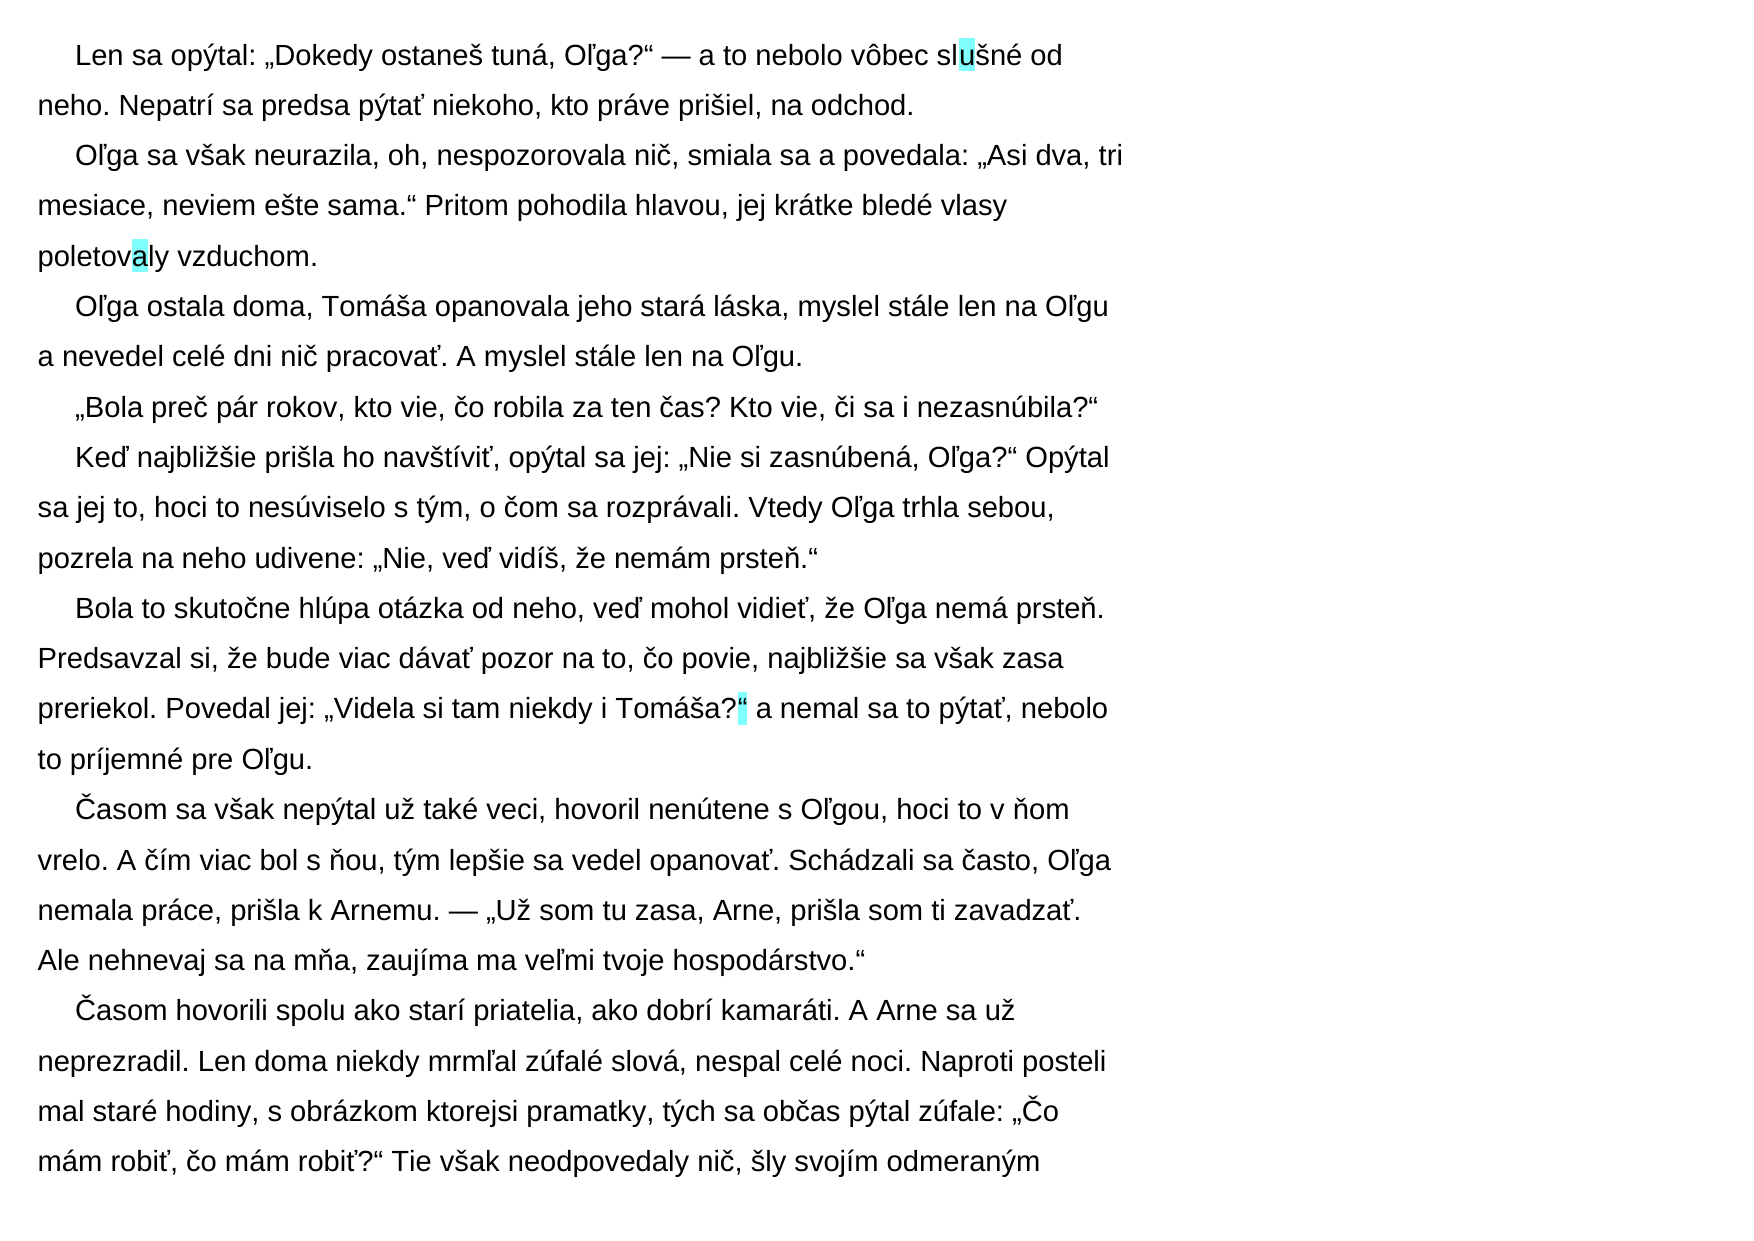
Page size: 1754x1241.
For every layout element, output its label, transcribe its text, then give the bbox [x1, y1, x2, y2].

text Len sa opýtal: „Dokedy ostaneš tuná, Oľga?“ — a to nebolo vôbec slušné od neho. Nepatrí sa predsa pýtať niekoho, kto práve prišiel, na odchod. [37, 37, 1130, 121]
text Bola to skutočne hlúpa otázka od neho, veď mohol vidieť, že Oľga nemá prsteň. Predsavzal si, že bude viac dávať pozor na to, čo povie, najbližšie sa však zasa preriekol. Povedal jej: „Videla si tam niekdy i Tomáša?“ a nemal sa to pýtať, nebolo to príjemné pre Oľgu. [37, 591, 1130, 775]
text Oľga sa však neurazila, oh, nespozorovala nič, smiala sa a povedala: „Asi dva, tri mesiace, neviem ešte sama.“ Pritom pohodila hlavou, jej krátke bledé vlasy poletovaly vzduchom. [37, 138, 1130, 272]
text Časom sa však nepýtal už také veci, hovoril nenútene s Oľgou, hoci to v ňom vrelo. A čím viac bol s ňou, tým lepšie sa vedel opanovať. Schádzali sa často, Oľga nemala práce, prišla k Arnemu. — „Už som tu zasa, Arne, prišla som ti zavadzať. Ale nehnevaj sa na mňa, zaujíma ma veľmi tvoje hospodárstvo.“ [37, 792, 1130, 977]
text Oľga ostala doma, Tomáša opanovala jeho stará láska, myslel stále len na Oľgu a nevedel celé dni nič pracovať. A myslel stále len na Oľgu. [37, 289, 1130, 373]
text Časom hovorili spolu ako starí priatelia, ako dobrí kamaráti. A Arne sa už neprezradil. Len doma niekdy mrmľal zúfalé slová, nespal celé noci. Naproti posteli mal staré hodiny, s obrázkom ktorejsi pramatky, tých sa občas pýtal zúfale: „Čo mám robiť, čo mám robiť?“ Tie však neodpovedaly nič, šly svojím odmeraným [37, 993, 1130, 1178]
text Keď najbližšie prišla ho navštíviť, opýtal sa jej: „Nie si zasnúbená, Oľga?“ Opýtal sa jej to, hoci to nesúviselo s tým, o čom sa rozprávali. Vtedy Oľga trhla sebou, pozrela na neho udivene: „Nie, veď vidíš, že nemám prsteň.“ [37, 440, 1130, 574]
text „Bola preč pár rokov, kto vie, čo robila za ten čas? Kto vie, či sa i nezasnúbila?“ [37, 390, 1130, 423]
